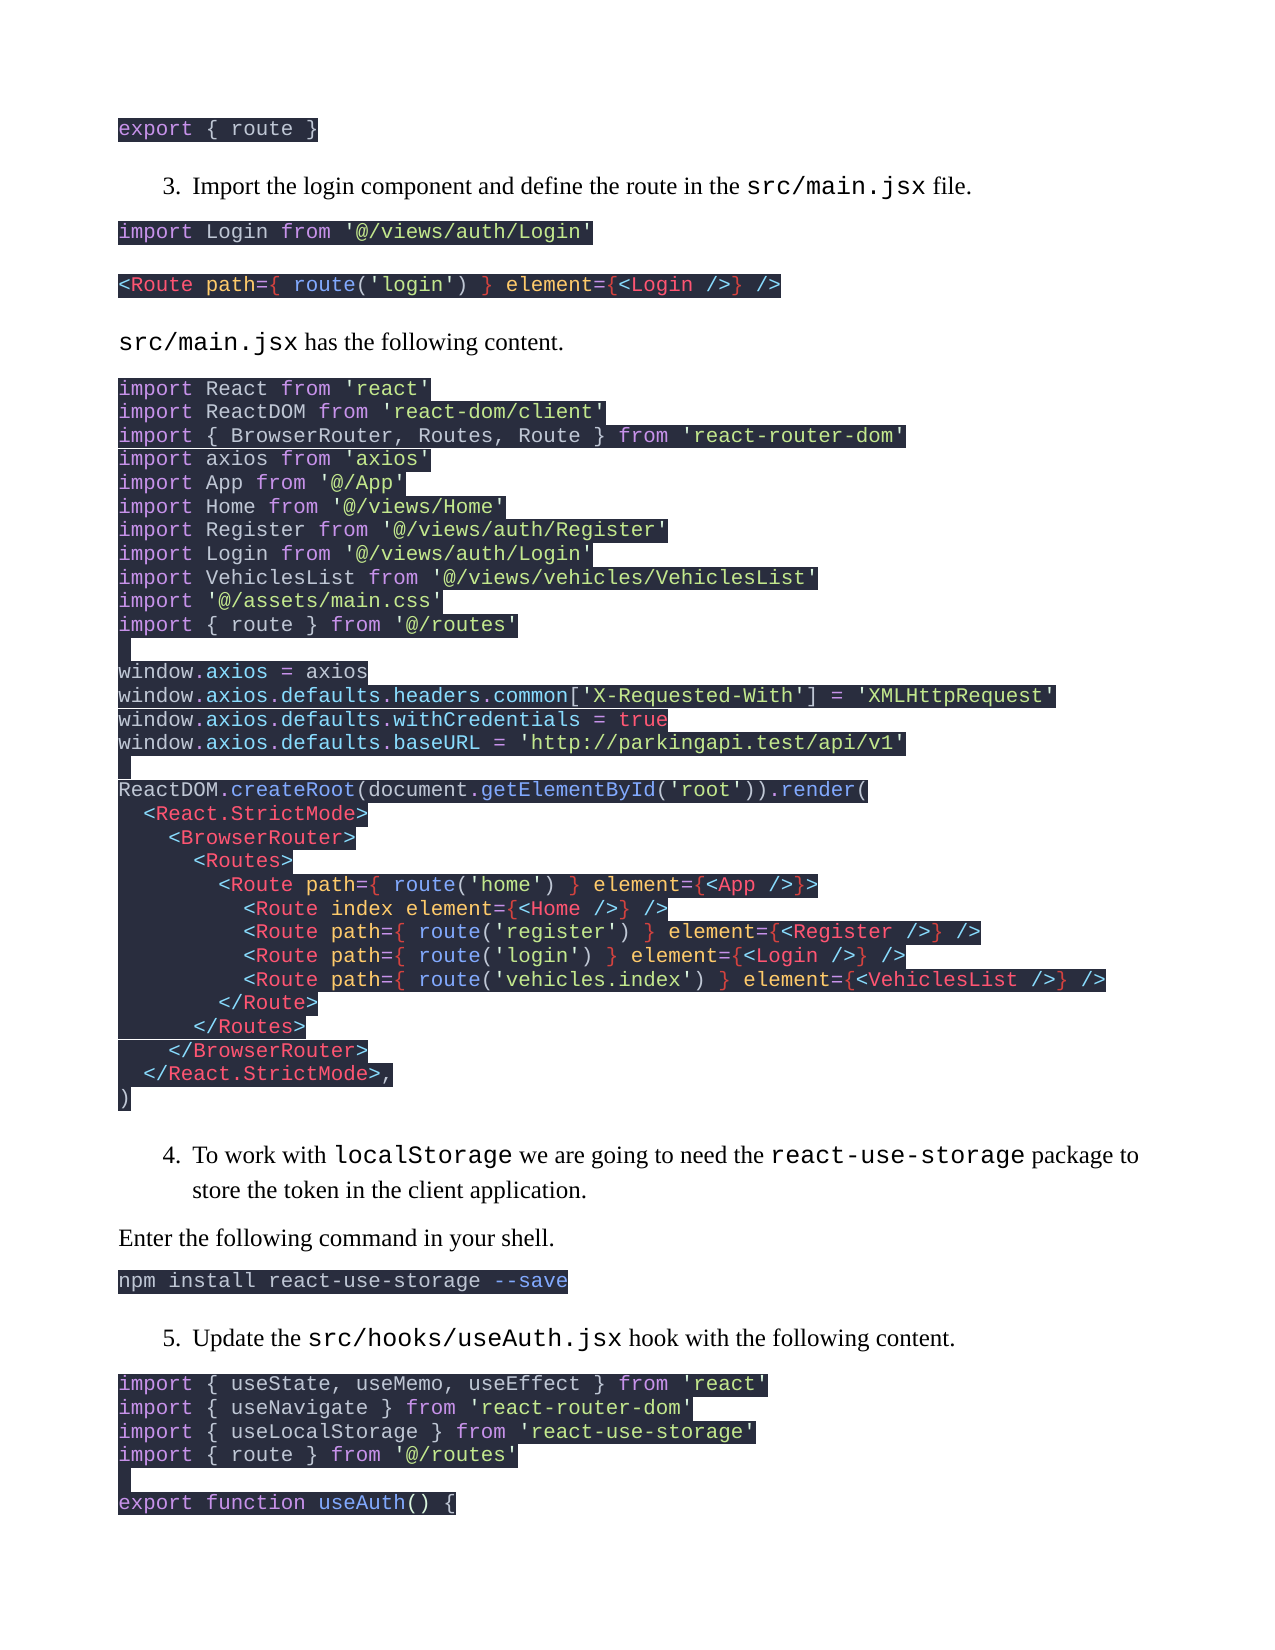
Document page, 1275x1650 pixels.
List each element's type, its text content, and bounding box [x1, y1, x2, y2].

text ReactDOM.createRoot(document.getElementById('root')).render( [118, 779, 1157, 803]
text import '@/assets/main.css' [118, 590, 1157, 614]
text Enter the following command in your shell. [118, 1223, 1157, 1251]
list To work with localStorage we are going to need the react-use-storage package to store the token in the client application. [162, 1140, 1157, 1204]
text window.axios.defaults.headers.common['X-Requested-With'] = 'XMLHttpRequest' [118, 685, 1157, 708]
text <Route path={ route('vehicles.index') } element={<VehiclesList />} /> [118, 969, 1157, 992]
text import Login from '@/views/auth/Login' [118, 221, 1157, 245]
text export function useAuth() { [118, 1492, 1157, 1515]
text import { route } from '@/routes' [118, 614, 1157, 638]
text <Route path={ route('login') } element={<Login />} /> [118, 274, 1157, 298]
text <Route path={ route('home') } element={<App />}> [118, 874, 1157, 898]
text import { useNavigate } from 'react-router-dom' [118, 1397, 1157, 1421]
text src/main.jsx has the following content. [118, 327, 1157, 358]
text import Home from '@/views/Home' [118, 496, 1157, 519]
text import { useLocalStorage } from 'react-use-storage' [118, 1421, 1157, 1444]
text export { route } [118, 118, 1157, 142]
text import React from 'react' [118, 377, 1157, 401]
text </React.StrictMode>, [118, 1063, 1157, 1087]
text import VehiclesList from '@/views/vehicles/VehiclesList' [118, 567, 1157, 590]
text import { route } from '@/routes' [118, 1444, 1157, 1468]
text <React.StrictMode> [118, 803, 1157, 827]
text import Login from '@/views/auth/Login' [118, 543, 1157, 567]
text import { useState, useMemo, useEffect } from 'react' [118, 1373, 1157, 1397]
text import axios from 'axios' [118, 448, 1157, 472]
text <BrowserRouter> [118, 827, 1157, 850]
list Update the src/hooks/useAuth.jsx hook with the following content. [162, 1323, 1157, 1354]
text </Routes> [118, 1016, 1157, 1039]
text <Route index element={<Home />} /> [118, 898, 1157, 921]
text window.axios = axios [118, 661, 1157, 685]
text </BrowserRouter> [118, 1039, 1157, 1063]
text import App from '@/App' [118, 472, 1157, 496]
text import ReactDOM from 'react-dom/client' [118, 401, 1157, 425]
text window.axios.defaults.baseURL = 'http://parkingapi.test/api/v1' [118, 732, 1157, 756]
text import { BrowserRouter, Routes, Route } from 'react-router-dom' [118, 425, 1157, 448]
text import Register from '@/views/auth/Register' [118, 519, 1157, 543]
text npm install react-use-storage --save [118, 1270, 1157, 1294]
list Import the login component and define the route in the src/main.jsx file. [162, 171, 1157, 202]
text <Routes> [118, 850, 1157, 874]
text <Route path={ route('login') } element={<Login />} /> [118, 945, 1157, 969]
text ) [118, 1087, 1157, 1111]
text </Route> [118, 992, 1157, 1016]
text <Route path={ route('register') } element={<Register />} /> [118, 921, 1157, 945]
text window.axios.defaults.withCredentials = true [118, 708, 1157, 732]
